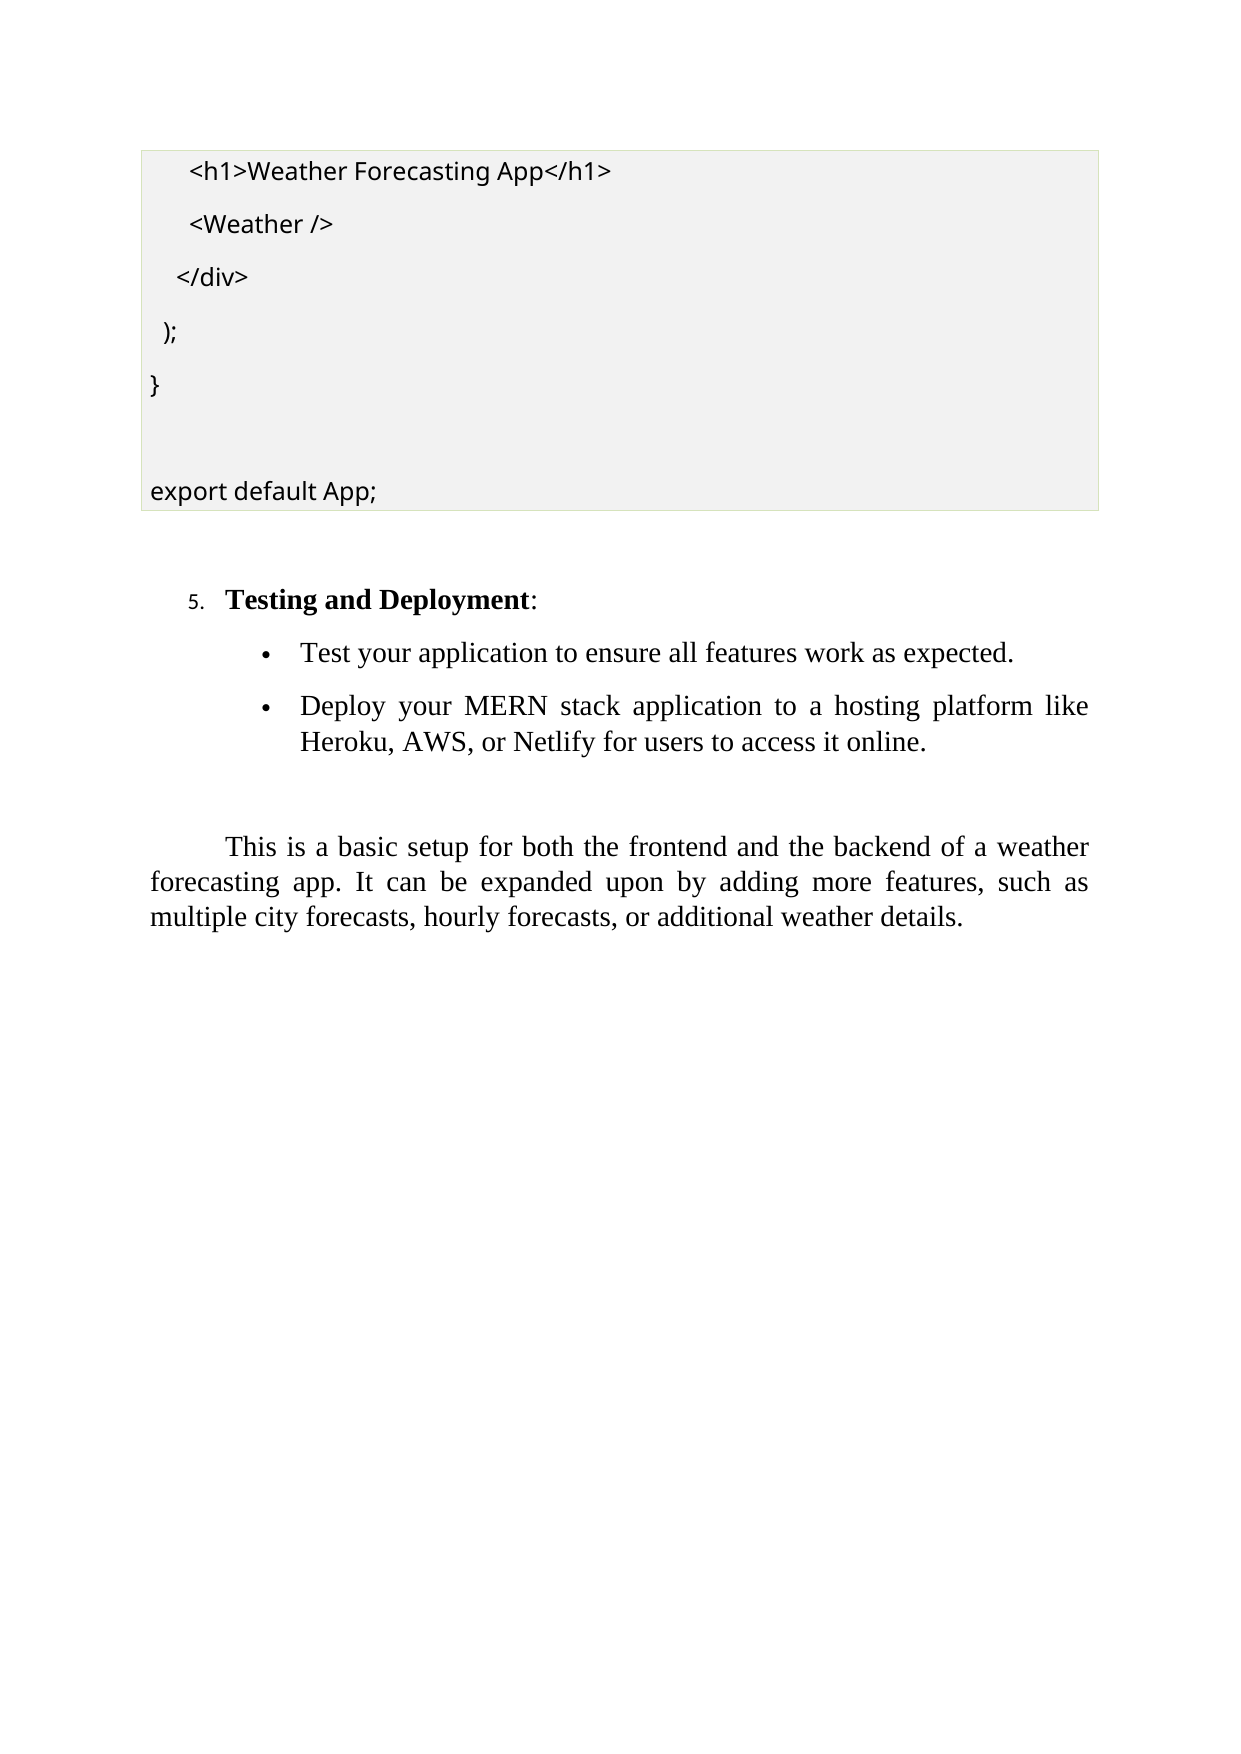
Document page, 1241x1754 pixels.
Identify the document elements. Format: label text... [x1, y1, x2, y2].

text } [142, 364, 1098, 401]
text ); [142, 310, 1098, 347]
text export default App; [142, 471, 1098, 510]
text </div> [142, 257, 1098, 294]
list Deploy your MERN stack application to a hosting platform like Heroku, AWS, or Netlify for users to access it online. [262, 688, 1090, 757]
text <h1>Weather Forecasting App</h1> [142, 151, 1098, 187]
text This is a basic setup for both the frontend and the backend of a weather forecasting app. It can be expanded upon by adding more features, such as multiple city forecasts, hourly forecasts, or additional weather details. [150, 829, 1090, 933]
list Testing and Deployment: [187, 582, 1090, 616]
list Test your application to ensure all features work as expected. [262, 635, 1090, 668]
text <Weather /> [142, 203, 1098, 241]
